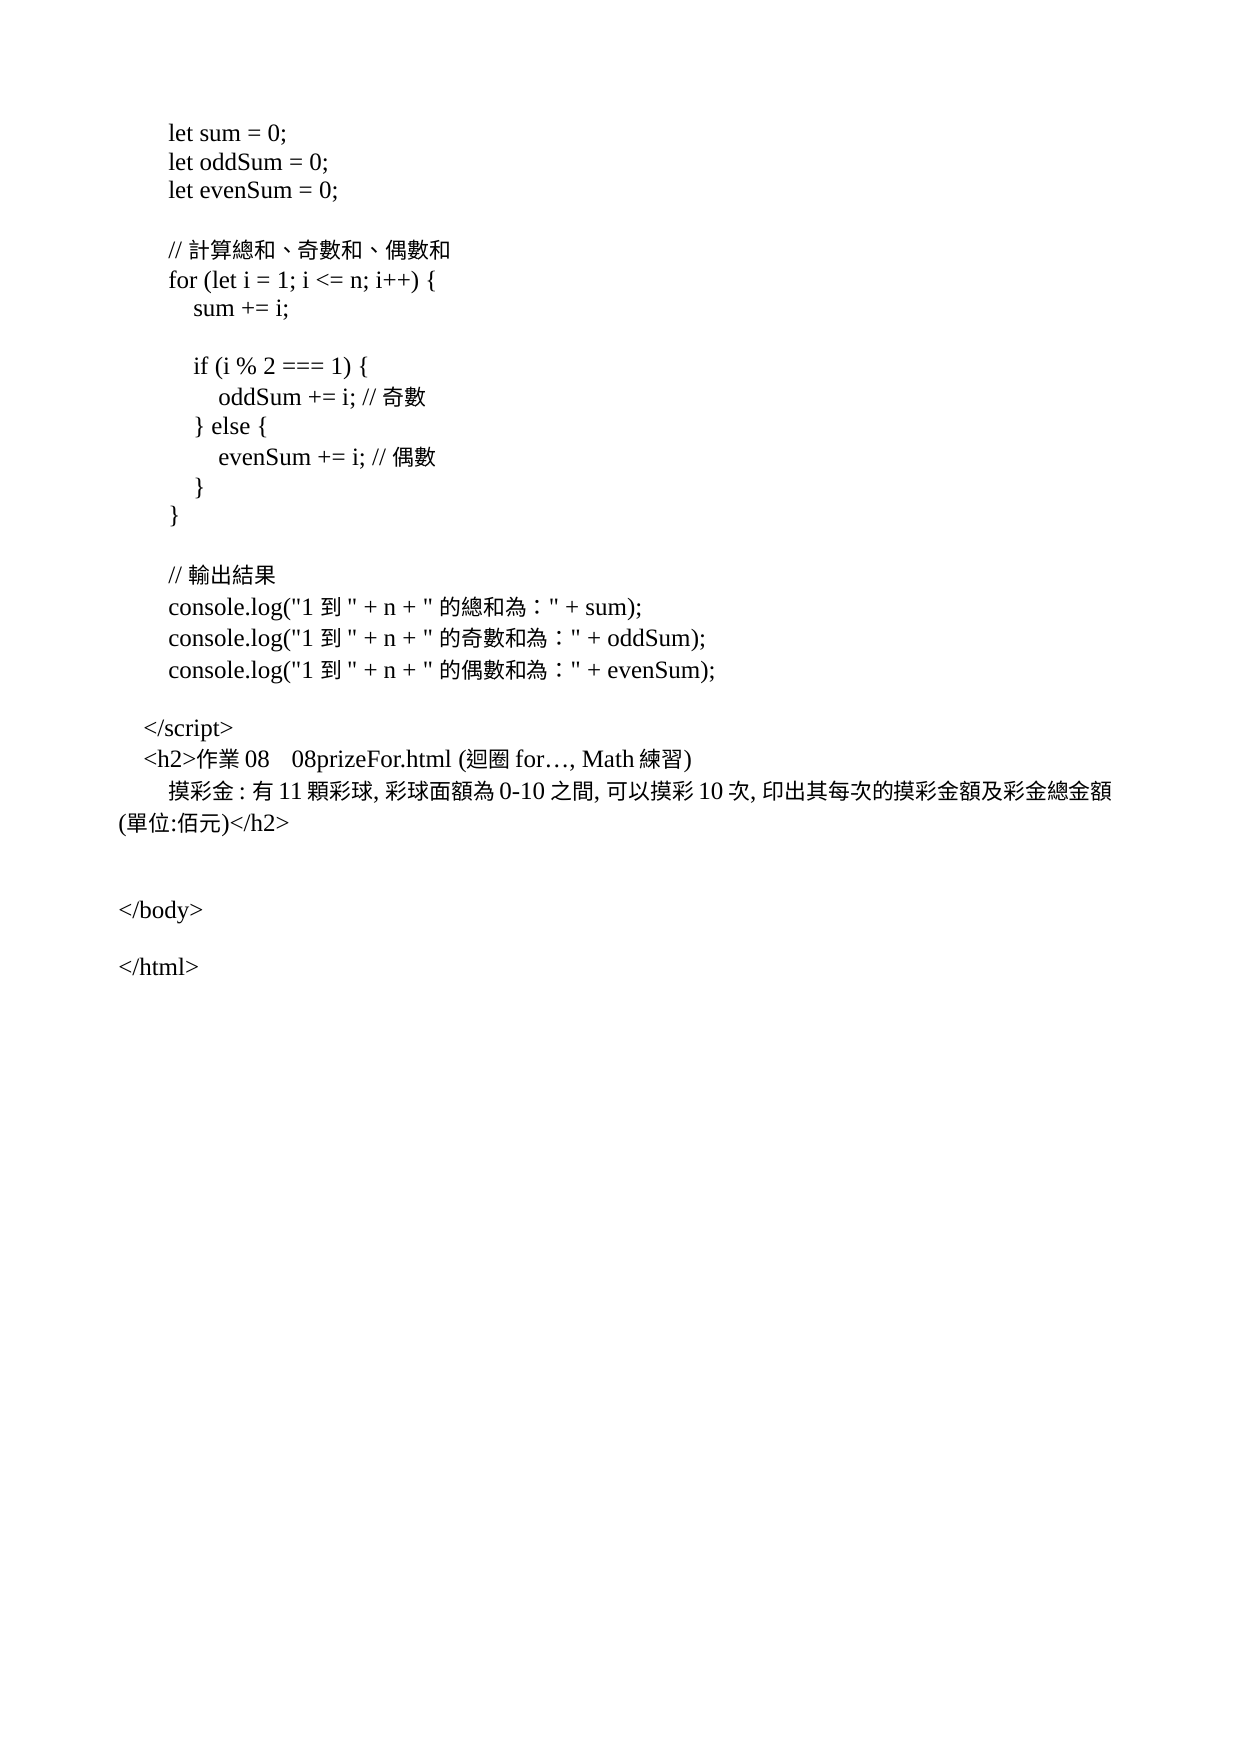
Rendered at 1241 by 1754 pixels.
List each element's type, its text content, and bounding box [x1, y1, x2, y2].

text </script> [118, 713, 1122, 742]
text 摸彩金 : 有11顆彩球, 彩球面額為0-10之間, 可以摸彩10次, 印出其每次的摸彩金額及彩金總金額(單位:佰元)</h2> [118, 774, 1122, 837]
text console.log("1 到 " + n + " 的總和為：" + sum); [118, 590, 1122, 621]
text let evenSum = 0; [118, 176, 1122, 204]
text </html> [118, 952, 1122, 981]
text } else { [118, 411, 1122, 440]
text // 計算總和、奇數和、偶數和 [118, 233, 1122, 265]
text console.log("1 到 " + n + " 的奇數和為：" + oddSum); [118, 621, 1122, 653]
text oddSum += i; // 奇數 [118, 380, 1122, 411]
text } [118, 501, 1122, 529]
text console.log("1 到 " + n + " 的偶數和為：" + evenSum); [118, 653, 1122, 685]
text } [118, 472, 1122, 501]
text </body> [118, 895, 1122, 923]
text // 輸出結果 [118, 558, 1122, 590]
text let sum = 0; [118, 118, 1122, 147]
text sum += i; [118, 293, 1122, 322]
text <h2>作業08 08prizeFor.html (迴圈 for…, Math練習) [118, 742, 1122, 774]
text if (i % 2 === 1) { [118, 351, 1122, 380]
text evenSum += i; // 偶數 [118, 440, 1122, 472]
text for (let i = 1; i <= n; i++) { [118, 265, 1122, 293]
text let oddSum = 0; [118, 147, 1122, 176]
